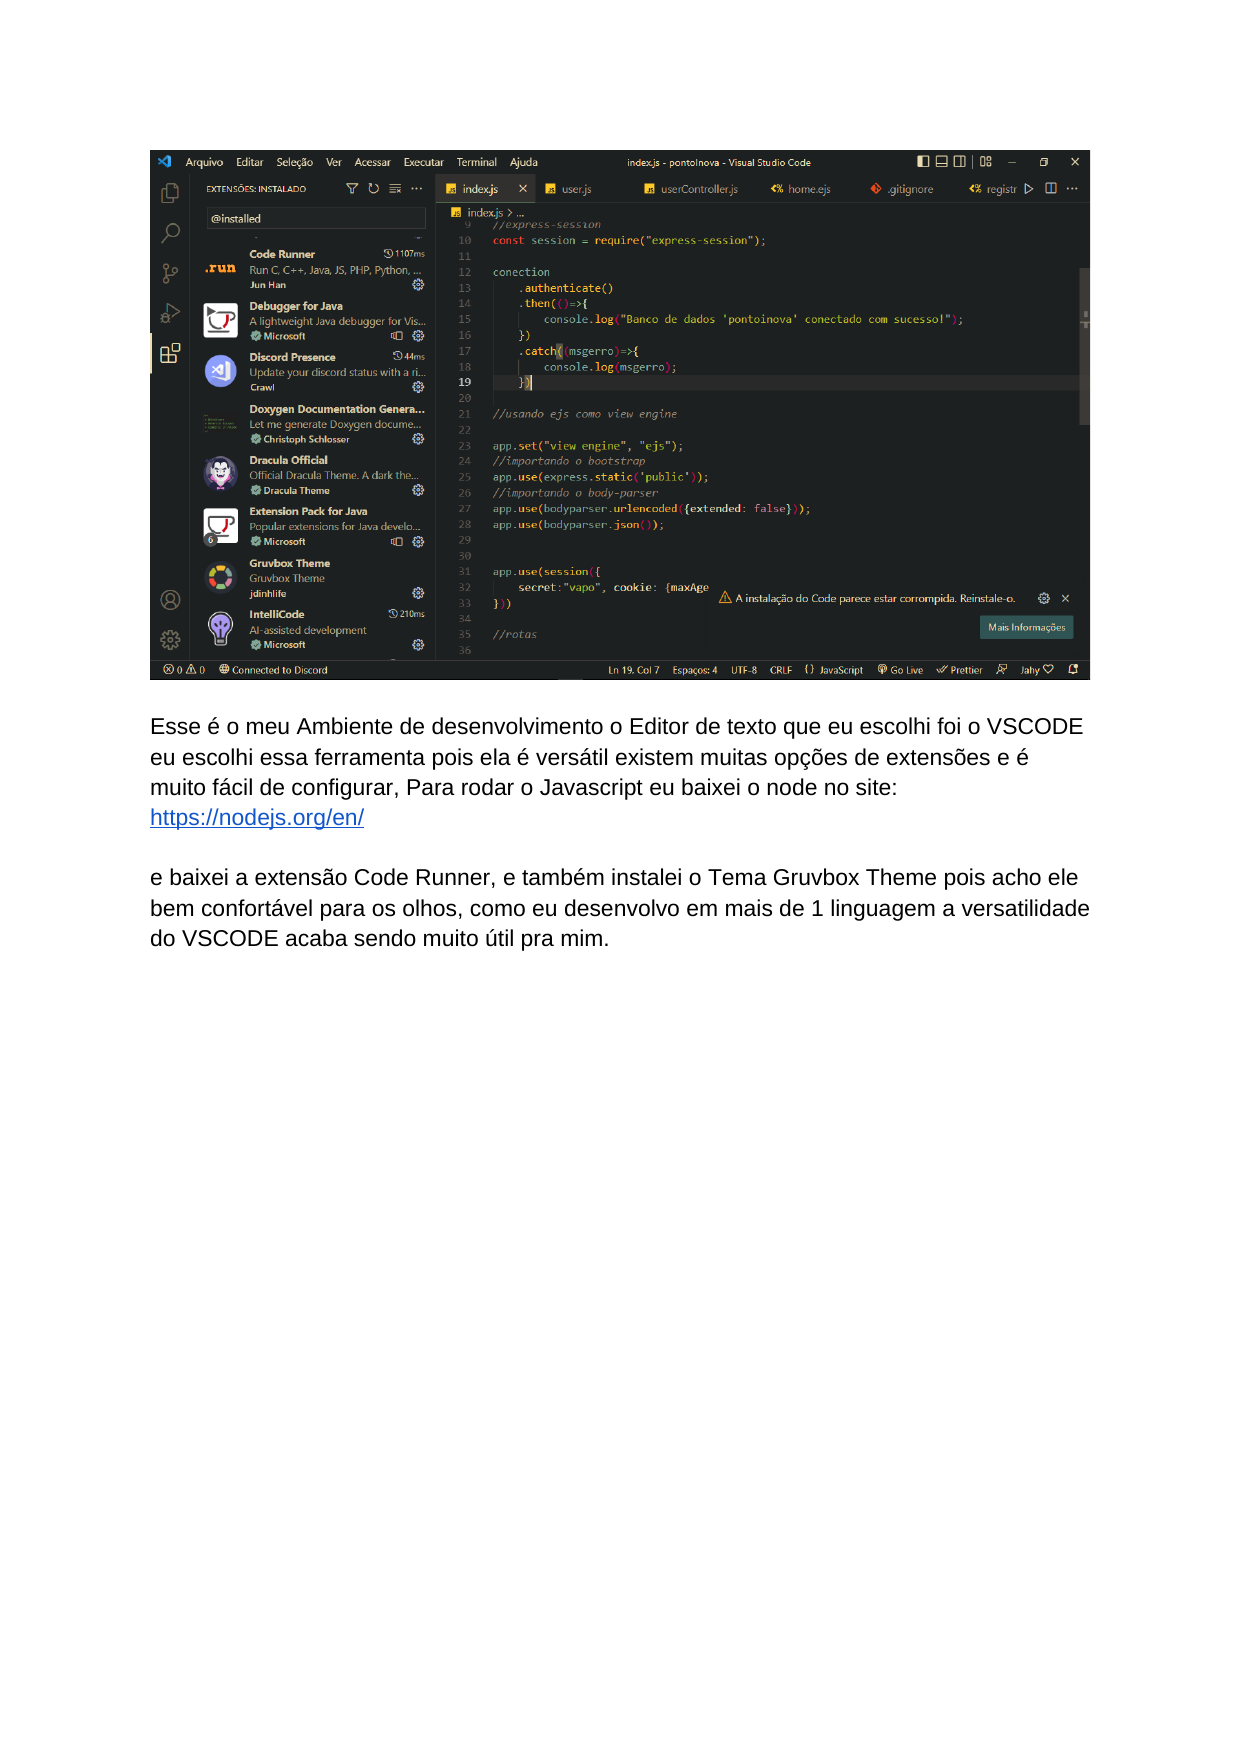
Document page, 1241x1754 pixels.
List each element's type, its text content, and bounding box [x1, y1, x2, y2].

text e baixei a extensão Code Runner, e também instalei o Tema Gruvbox Theme pois acho ele bem confortável para os olhos, como eu desenvolvo em mais de 1 linguagem a versatilidade do VSCODE acaba sendo muito útil pra mim. [150, 864, 1090, 951]
text eu escolhi essa ferramenta pois ela é versátil existem muitas opções de extensões e é muito fácil de configurar, Para rodar o Javascript eu baixei o node no site: https://nodejs.org/en/ [150, 743, 1090, 830]
text Esse é o meu Ambiente de desenvolvimento o Editor de texto que eu escolhi foi o VSCODE [150, 713, 1090, 739]
picture [150, 150, 1091, 680]
